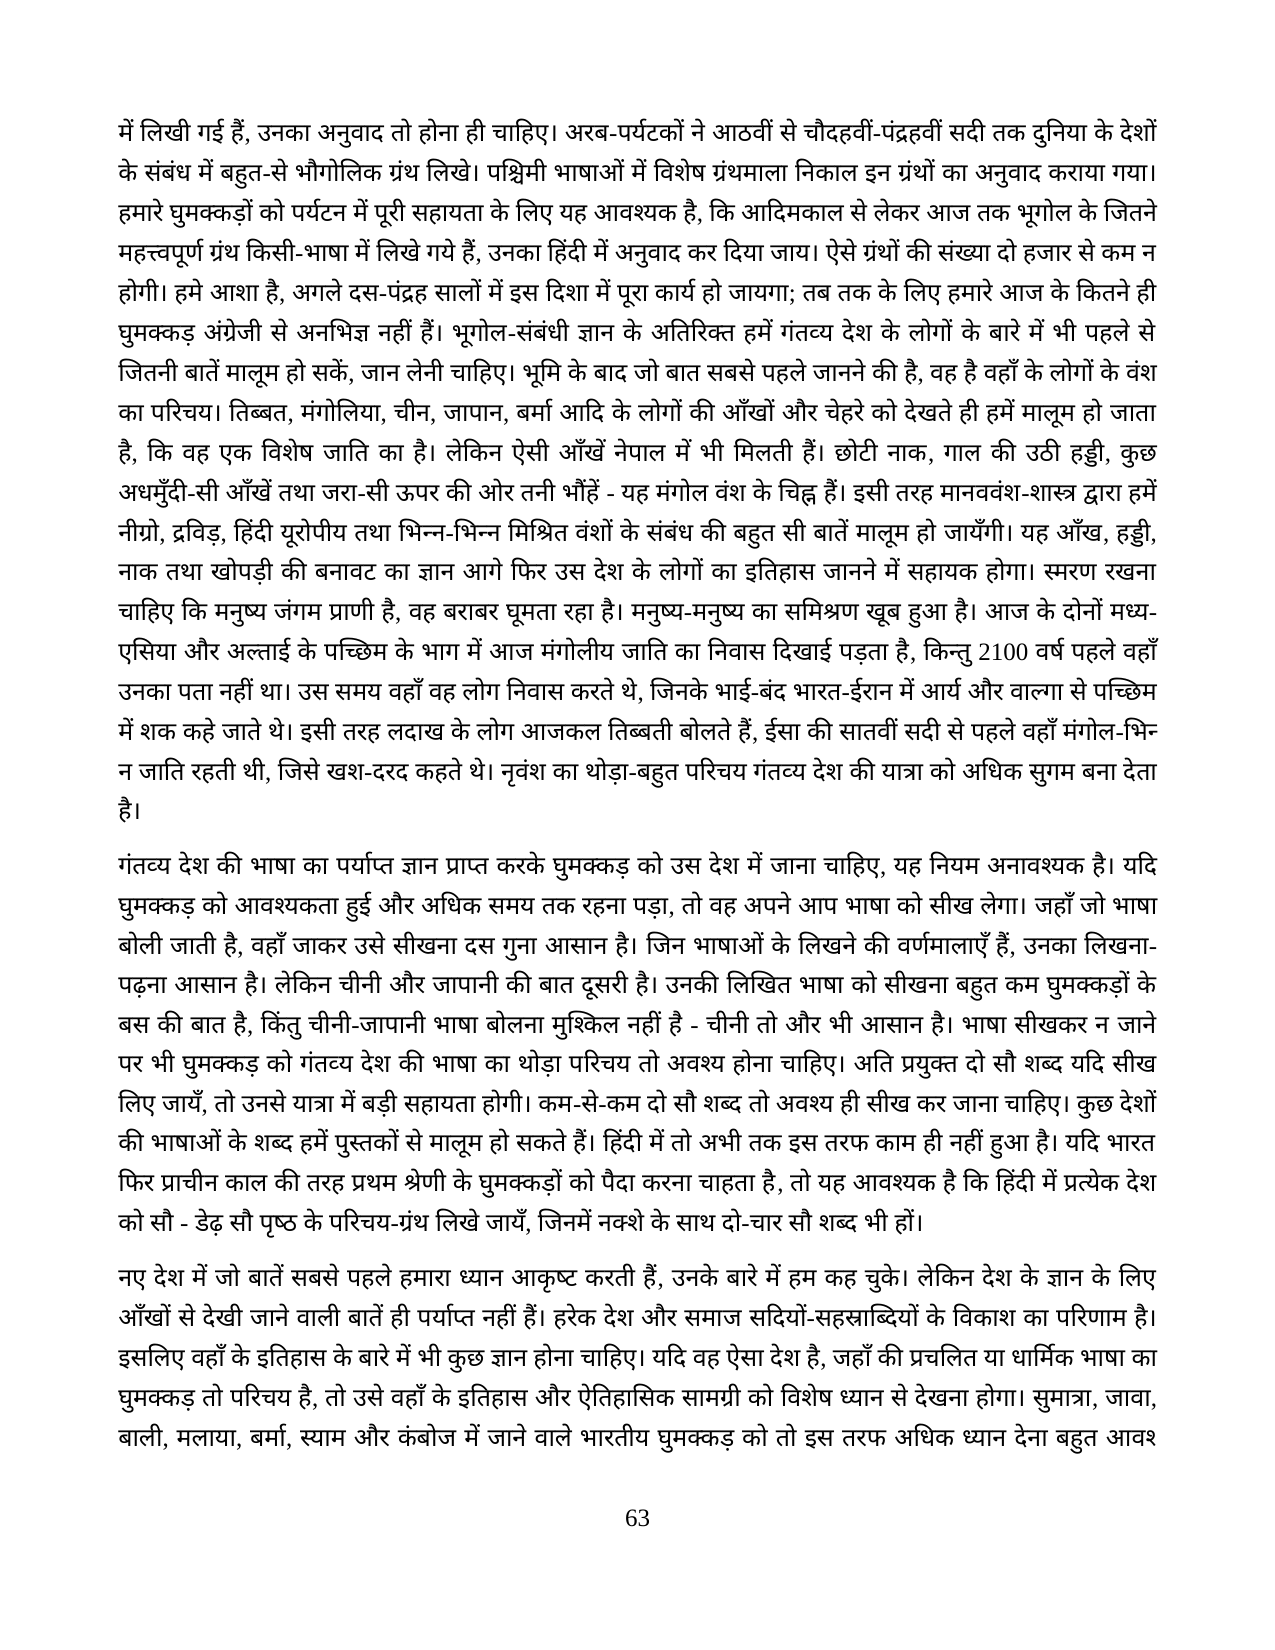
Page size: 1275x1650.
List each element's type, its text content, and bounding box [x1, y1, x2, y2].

text नए देश में जो बातें सबसे पहले हमारा ध्‍यान आकृष्‍ट करती हैं, उनके बारे में हम कह चुके। लेकिन देश के ज्ञान के लिए आँखों से देखी जाने वाली बातें ही पर्याप्‍त नहीं हैं। हरेक देश और समाज सदियों-सहस्राब्दियों के विकाश का परिणाम है। इसलिए वहाँ के इतिहास के बारे में भी कुछ ज्ञान होना चाहिए। यदि वह ऐसा देश है, जहाँ की प्रचलित या धार्मिक भाषा का घुमक्कड़ तो परिचय है, तो उसे वहाँ के इतिहास और ऐतिहासिक सामग्री को विशेष ध्‍यान से देखना होगा। सुमात्रा, जावा, बाली, मलाया, बर्मा, स्‍याम और कंबोज में जाने वाले भारतीय घुमक्कड़ को तो इस तरफ अधिक ध्‍यान देना बहुत आवश्‍यक है। इन देशों के लोग भारतीय घुमक्कड़ से इस विषय में कुछ अधिक आशा रखेंगे। ये देश भारतीय संस्‍कृति के विस्‍तार-क्षेत्र हैं, इसलिए वहाँ के लोग अपनी संस्‍कृति का भारत को उद्गम स्‍थान मानते हैं, अत: भारतीय से कुछ अधिक ज्ञान प्राप्‍त करना चाहेंगे। जिस ज्ञान की कमी को किसी यूरोपीय यात्री में पाकर वह कोई संतोष या आश्‍चर्य नहीं प्रकट करेंगे, उसी कमी को भारतीय घुमक्कड़ में देखकर उन्‍हें आश्‍चर्य और ग्‍लानि भी हो सकती है। इसलिए हमारे घुमक्कड़ को पहले ही से आवश्‍यक हथियारों से लैस होकर जाना चाहिए। [118, 1263, 1157, 1456]
text गंतव्‍य देश की भाषा का पर्याप्‍त ज्ञान प्राप्‍त करके घुमक्कड़ को उस देश में जाना चाहिए, यह नियम अनावश्‍यक है। यदि घुमक्कड़ को आवश्‍यकता हुई और अधिक समय तक रहना पड़ा, तो वह अपने आप भाषा को सीख लेगा। जहाँ जो भाषा बोली जाती है, वहाँ जाकर उसे सीखना दस गुना आसान है। जिन भाषाओं के लिखने की वर्णमालाएँ हैं, उनका लिखना-पढ़ना आसान है। लेकिन चीनी और जापानी की बात दूसरी है। उनकी लिखित भाषा को सीखना बहुत कम घुमक्कड़ों के बस की बात है, किंतु चीनी-जापानी भाषा बोलना मुश्किल नहीं है - चीनी तो और भी आसान है। भाषा सीखकर न जाने पर भी घुमक्कड़ को गंतव्‍य देश की भाषा का थोड़ा परिचय तो अवश्य होना चाहिए। अति प्रयुक्‍त दो सौ शब्‍द यदि सीख लिए जायँ, तो उनसे यात्रा में बड़ी सहायता होगी। कम-से-कम दो सौ शब्‍द तो अवश्य ही सीख कर जाना चाहिए। कुछ देशों की भाषाओं के शब्‍द हमें पुस्‍तकों से मालूम हो सकते हैं। हिंदी में तो अभी तक इस तरफ काम ही नहीं हुआ है। यदि भारत फिर प्राचीन काल की तरह प्रथम श्रेणी के घुमक्कड़ों को पैदा करना चाहता है, तो यह आवश्‍यक है कि हिंदी में प्रत्‍येक देश को सौ - डेढ़ सौ पृष्‍ठ के परिचय-ग्रंथ लिखे जायँ, जिनमें नक्‍शे के साथ दो-चार सौ शब्‍द भी हों। [118, 851, 1157, 1242]
text घुमक्कड़ के उपयोग की पुस्‍तकें केवल अंग्रेजी में ही नहीं हैं, जर्मन, रूसी और फ्रेंच में भी ऐसी बहुत सी पुस्‍तकें हैं। हमारी हिंदी तो देश की परतंत्रता के कारण अभी तक अनाथ थी। किंतु अब हमारा कर्त्तव्‍य है कि हिंदी में इस तरह के साहित्‍य का निर्माण करें। हमारे देशभाई व्‍यापार या दूसरे सिलसिले में दुनिया के कौन से छोर में नहीं पहुँचे हैं? एसिया और यूरोप का कोई स्‍थान नहीं, जहाँ पर वह न हों। उत्तरी अमेरिका और दक्खिनी अमेरिका के राज्‍यों में कितनी ही जगहों में हजारों की तादाद में वह बस गये हैं। जिसके हाथ में लेखनी है और जिनकी आँखों ने देखा है, इन दोनों के संयोग से बहुत-सी लोकप्रिय पुस्‍तकें तैयार कर सकती हैं। अभी तक अंग्रेजी, फ्रेंच, जर्मन, रूसी, चीनी में जो पुस्‍तकें भिन्‍न-भिन्‍न देशों के बारे में लिखी गई हैं, उनका अनुवाद तो होना ही चाहिए। अरब-पर्यटकों ने आठवीं से चौदहवीं-पंद्रहवीं सदी तक दुनिया के देशों के संबंध में बहुत-से भौगोलिक ग्रंथ लिखे। पश्चिमी भाषाओं में विशेष ग्रंथमाला निकाल इन ग्रंथों का अनुवाद कराया गया। हमारे घुमक्कड़ों को पर्यटन में पूरी सहायता के लिए यह आवश्‍यक है, कि आदिमकाल से लेकर आज तक भूगोल के जितने महत्त्वपूर्ण ग्रंथ किसी-भाषा में लिखे गये हैं, उनका हिंदी में अनुवाद कर दिया जाय। ऐसे ग्रंथों की संख्‍या दो हजार से कम न होगी। हमे आशा है, अगले दस-पंद्रह सालों में इस दिशा में पूरा कार्य हो जायगा; तब तक के लिए हमारे आज के कितने ही घुमक्कड़ अंग्रेजी से अनभिज्ञ नहीं हैं। भूगोल-संबंधी ज्ञान के अतिरिक्‍त हमें गंतव्‍य देश के लोगों के बारे में भी पहले से जितनी बातें मालूम हो सकें, जान लेनी चाहिए। भूमि के बाद जो बात सबसे पहले जानने की है, वह है वहाँ के लोगों के वंश का परिचय। तिब्‍बत, मंगोलिया, चीन, जापान, बर्मा आदि के लोगों की आँखों और चेहरे को देखते ही हमें मालूम हो जाता है, कि वह एक विशेष जाति का है। लेकिन ऐसी आँखें नेपाल में भी मिलती हैं। छोटी नाक, गाल की उठी हड्डी, कुछ अधमुँदी-सी आँखें तथा जरा-सी ऊपर की ओर तनी भौंहें - यह मंगोल वंश के चिह्न हैं। इसी तरह मानववंश-शास्‍त्र द्वारा हमें नीग्रो, द्रविड़, हिंदी यूरोपीय तथा भिन्‍न-भिन्‍न मिश्रित वंशों के संबंध की बहुत सी बातें मालूम हो जायँगी। यह आँख, हड्डी, नाक तथा खोपड़ी की बनावट का ज्ञान आगे फिर उस देश के लोगों का इतिहास जानने में सहायक होगा। स्मरण रखना चाहिए कि मनुष्‍य जंगम प्राणी है, वह बराबर घूमता रहा है। मनुष्‍य-मनुष्‍य का समिश्रण खूब हुआ है। आज के दोनों मध्‍य-एसिया और अल्‍ताई के पच्छिम के भाग में आज मंगोलीय जाति का निवास दिखाई पड़ता है, किन्तु 2100 वर्ष पहले वहाँ उनका पता नहीं था। उस समय वहाँ वह लोग निवास करते थे, जिनके भाई-बंद भारत-ईरान में आर्य और वाल्‍गा से पच्छिम में शक कहे जाते थे। इसी तरह लदाख के लोग आजकल तिब्‍बती बोलते हैं, ईसा की सातवीं सदी से पहले वहाँ मंगोल-भिन्‍न जाति रहती थी, जिसे खश-दरद कहते थे। नृवंश का थोड़ा-बहुत परिचय गंतव्‍य देश की यात्रा को अधिक सुगम बना देता है। [118, 118, 1157, 830]
